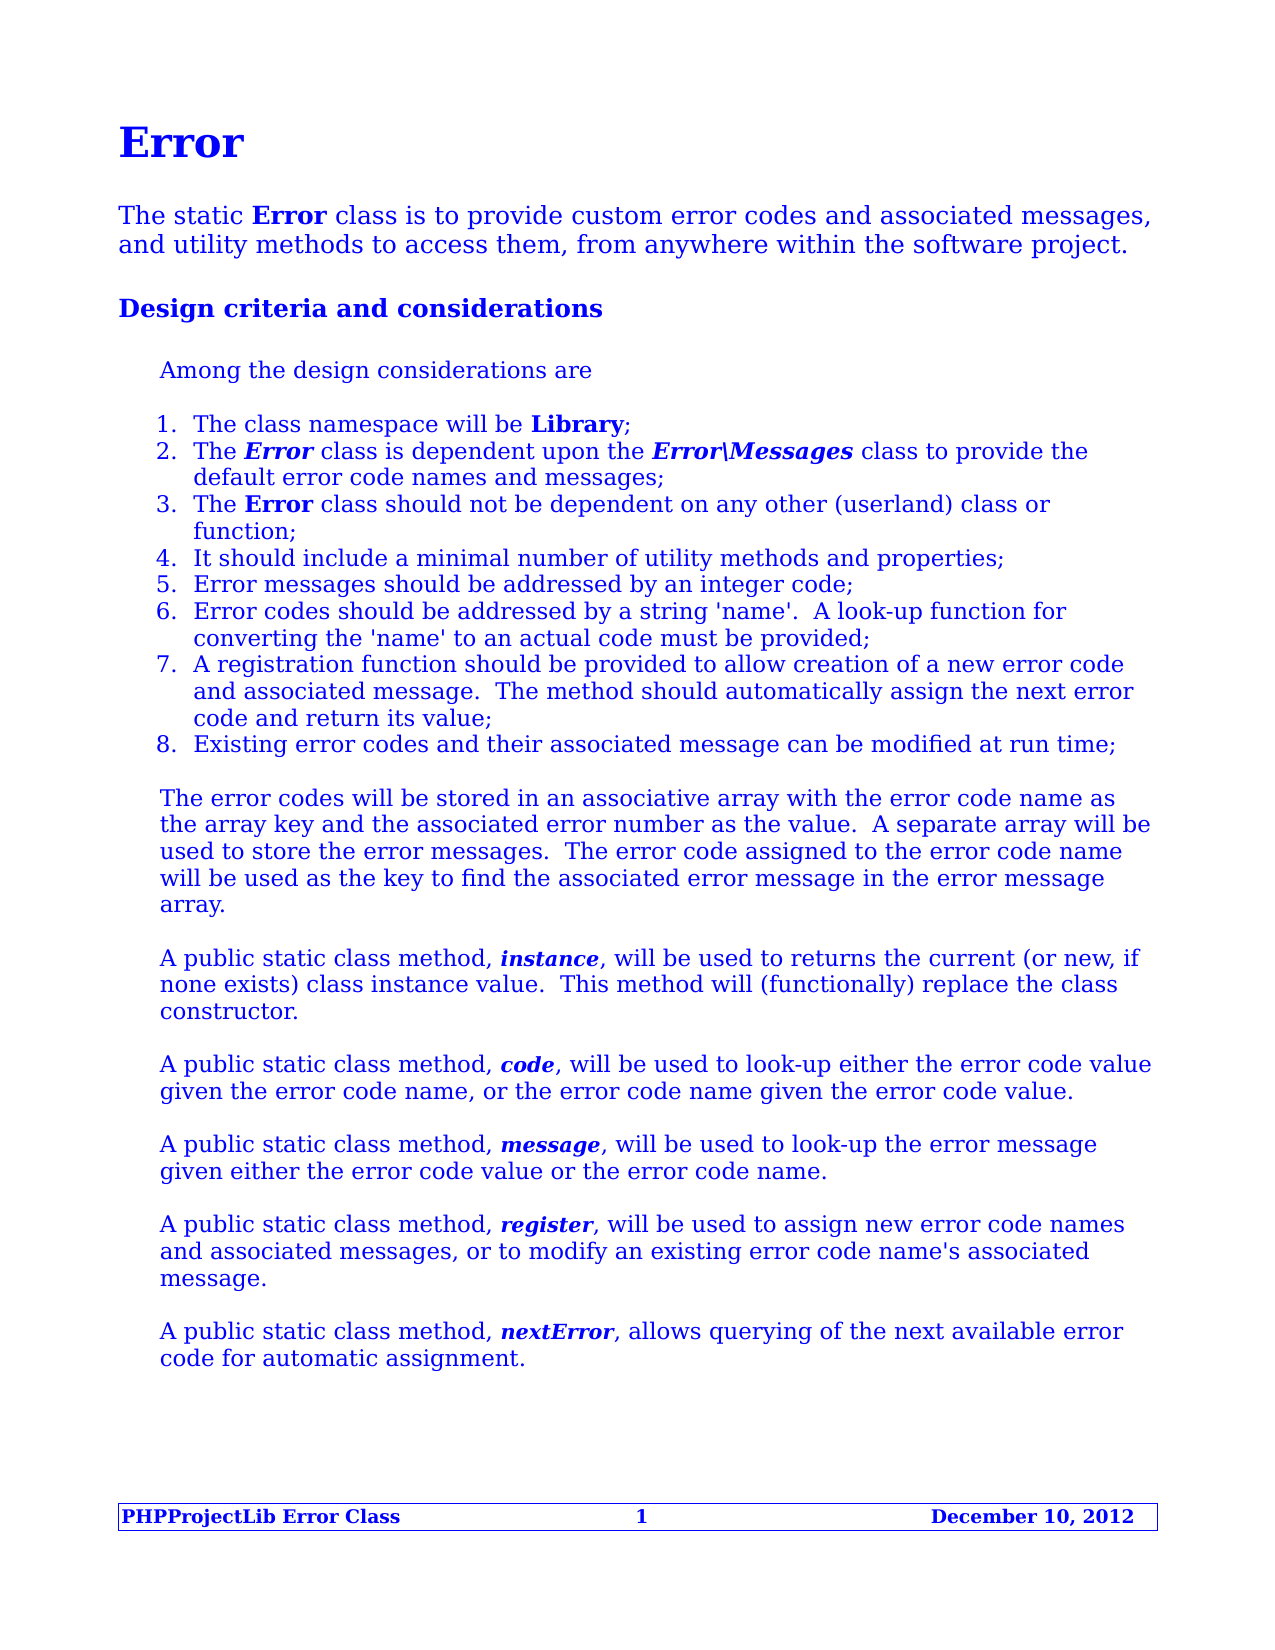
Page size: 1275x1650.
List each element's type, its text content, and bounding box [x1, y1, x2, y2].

text A public static class method, register, will be used to assign new error code names and associated messages, or to modify an existing error code name's associated message. [159, 1211, 1157, 1291]
title Design criteria and considerations [118, 294, 1157, 323]
text The error codes will be stored in an associative array with the error code name as the array key and the associated error number as the value. A separate array will be used to store the error messages. The error code assigned to the error code name will be used as the key to find the associated error message in the error message array. [159, 785, 1157, 918]
text A public static class method, nextError, allows querying of the next available error code for automatic assignment. [159, 1318, 1157, 1371]
list The Error class should not be dependent on any other (userland) class or function; [156, 491, 1157, 545]
list A registration function should be provided to allow creation of a new error code and associated message. The method should automatically assign the next error code and return its value; [156, 651, 1157, 731]
text A public static class method, message, will be used to look-up the error message given either the error code value or the error code name. [159, 1131, 1157, 1185]
text Among the design considerations are [159, 357, 1157, 384]
list The Error class is dependent upon the Error\Messages class to provide the default error code names and messages; [156, 437, 1157, 491]
list Error codes should be addressed by a string 'name'. A look-up function for converting the 'name' to an actual code must be provided; [156, 598, 1157, 651]
list Existing error codes and their associated message can be modified at run time; [156, 731, 1157, 758]
list The class namespace will be Library; [156, 411, 1157, 437]
list It should include a minimal number of utility methods and properties; [156, 545, 1157, 571]
title Error [118, 118, 1157, 167]
text The static Error class is to provide custom error codes and associated messages, and utility methods to access them, from anywhere within the software project. [118, 201, 1157, 259]
list Error messages should be addressed by an integer code; [156, 571, 1157, 598]
text A public static class method, instance, will be used to returns the current (or new, if none exists) class instance value. This method will (functionally) replace the class constructor. [159, 945, 1157, 1025]
text A public static class method, code, will be used to look-up either the error code value given the error code name, or the error code name given the error code value. [159, 1051, 1157, 1105]
